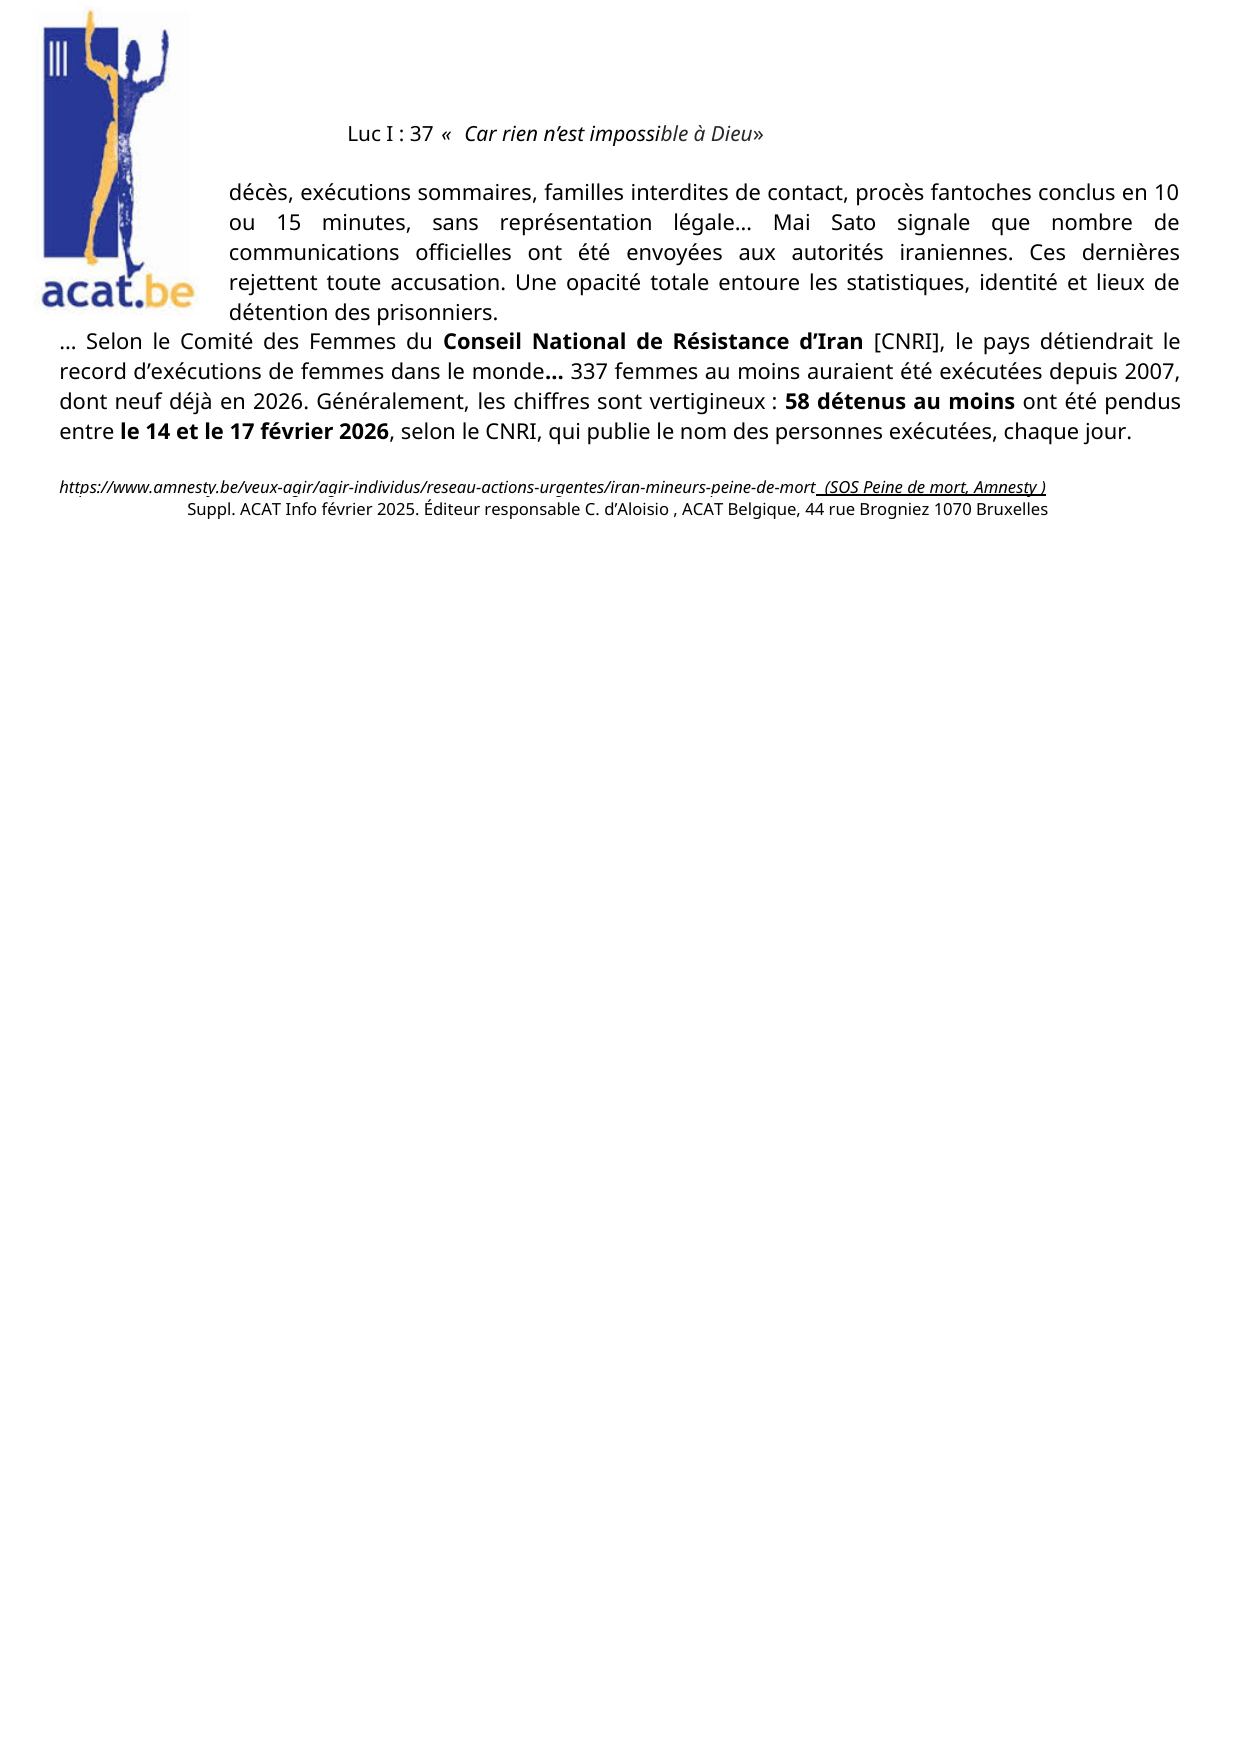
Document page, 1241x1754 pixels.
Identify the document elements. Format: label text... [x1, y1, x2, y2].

text … Selon le Comité des Femmes du Conseil National de Résistance d’Iran [CNRI], le pays détiendrait le record d’exécutions de femmes dans le monde… 337 femmes au moins auraient été exécutées depuis 2007, dont neuf déjà en 2026. Généralement, les chiffres sont vertigineux : 58 détenus au moins ont été pendus entre le 14 et le 17 février 2026, selon le CNRI, qui publie le nom des personnes exécutées, chaque jour. [59, 326, 1181, 475]
text https://www.amnesty.be/veux-agir/agir-individus/reseau-actions-urgentes/iran-mineurs-peine-de-mort (SOS Peine de mort, Amnesty ) [59, 505, 1181, 528]
text Suppl. ACAT Info février 2025. Éditeur responsable C. d’Aloisio , ACAT Belgique, 44 rue Brogniez 1070 Bruxelles [59, 528, 1181, 551]
text décès, exécutions sommaires, familles interdites de contact, procès fantoches conclus en 10 ou 15 minutes, sans représentation légale… Mai Sato signale que nombre de communications officielles ont été envoyées aux autorités iraniennes. Ces dernières rejettent toute accusation. Une opacité totale entoure les statistiques, identité et lieux de détention des prisonniers. [215, 177, 1181, 326]
picture [36, 3, 215, 327]
